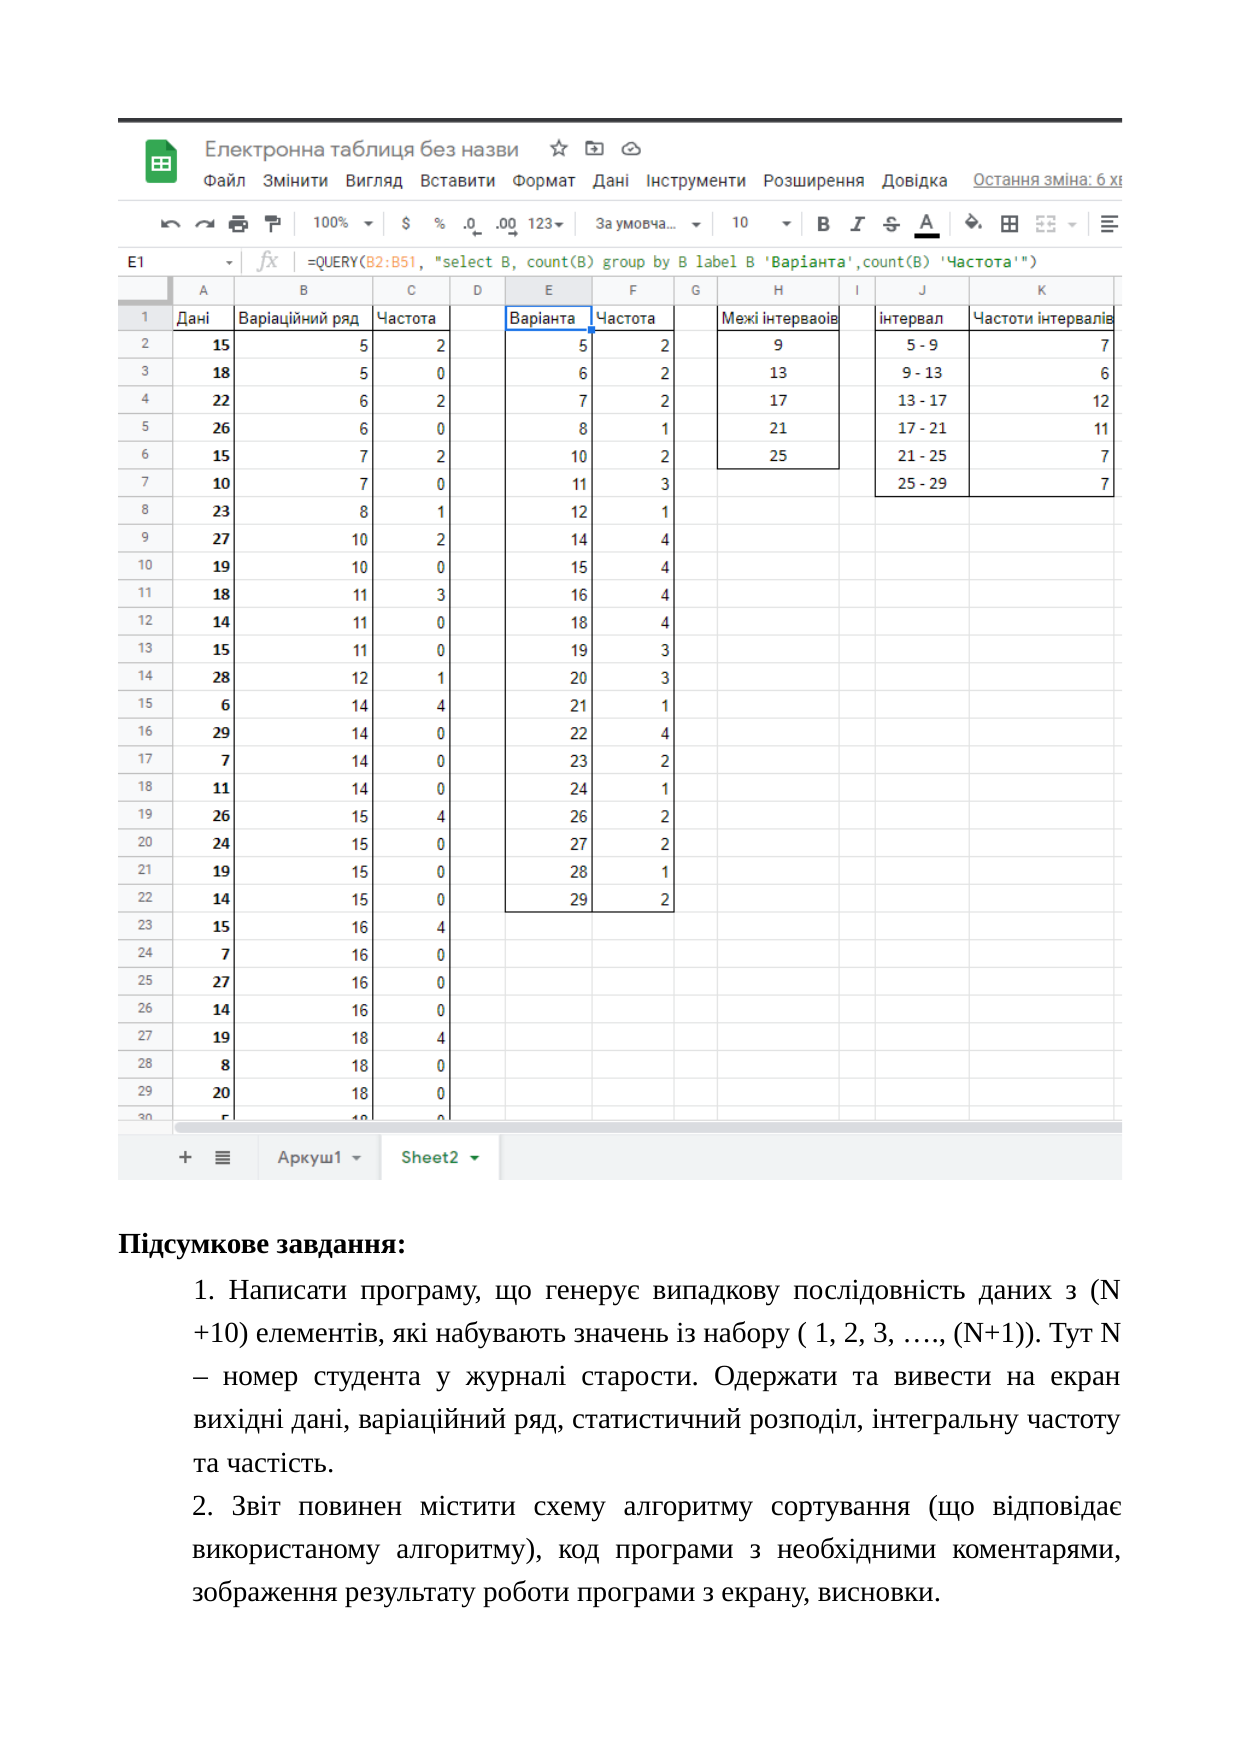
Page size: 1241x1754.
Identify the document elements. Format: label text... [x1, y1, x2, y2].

text 1. Написати програму, що генерує випадкову послідовність даних з (N +10) елементів, які набувають значень із набору ( 1, 2, 3, …., (N+1)). Тут N – номер студента у журналі старости. Одержати та вивести на екран вихідні дані, варіаційний ряд, статистичний розподіл, інтегральну частоту та частість. [193, 1272, 1122, 1478]
list 2. Звіт повинен містити схему алгоритму сортування (що відповідає використаному алгоритму), код програми з необхідними коментарями, зображення результату роботи програми з екрану, висновки. [162, 1488, 1122, 1608]
text Підсумкове завдання: [118, 1226, 1122, 1259]
